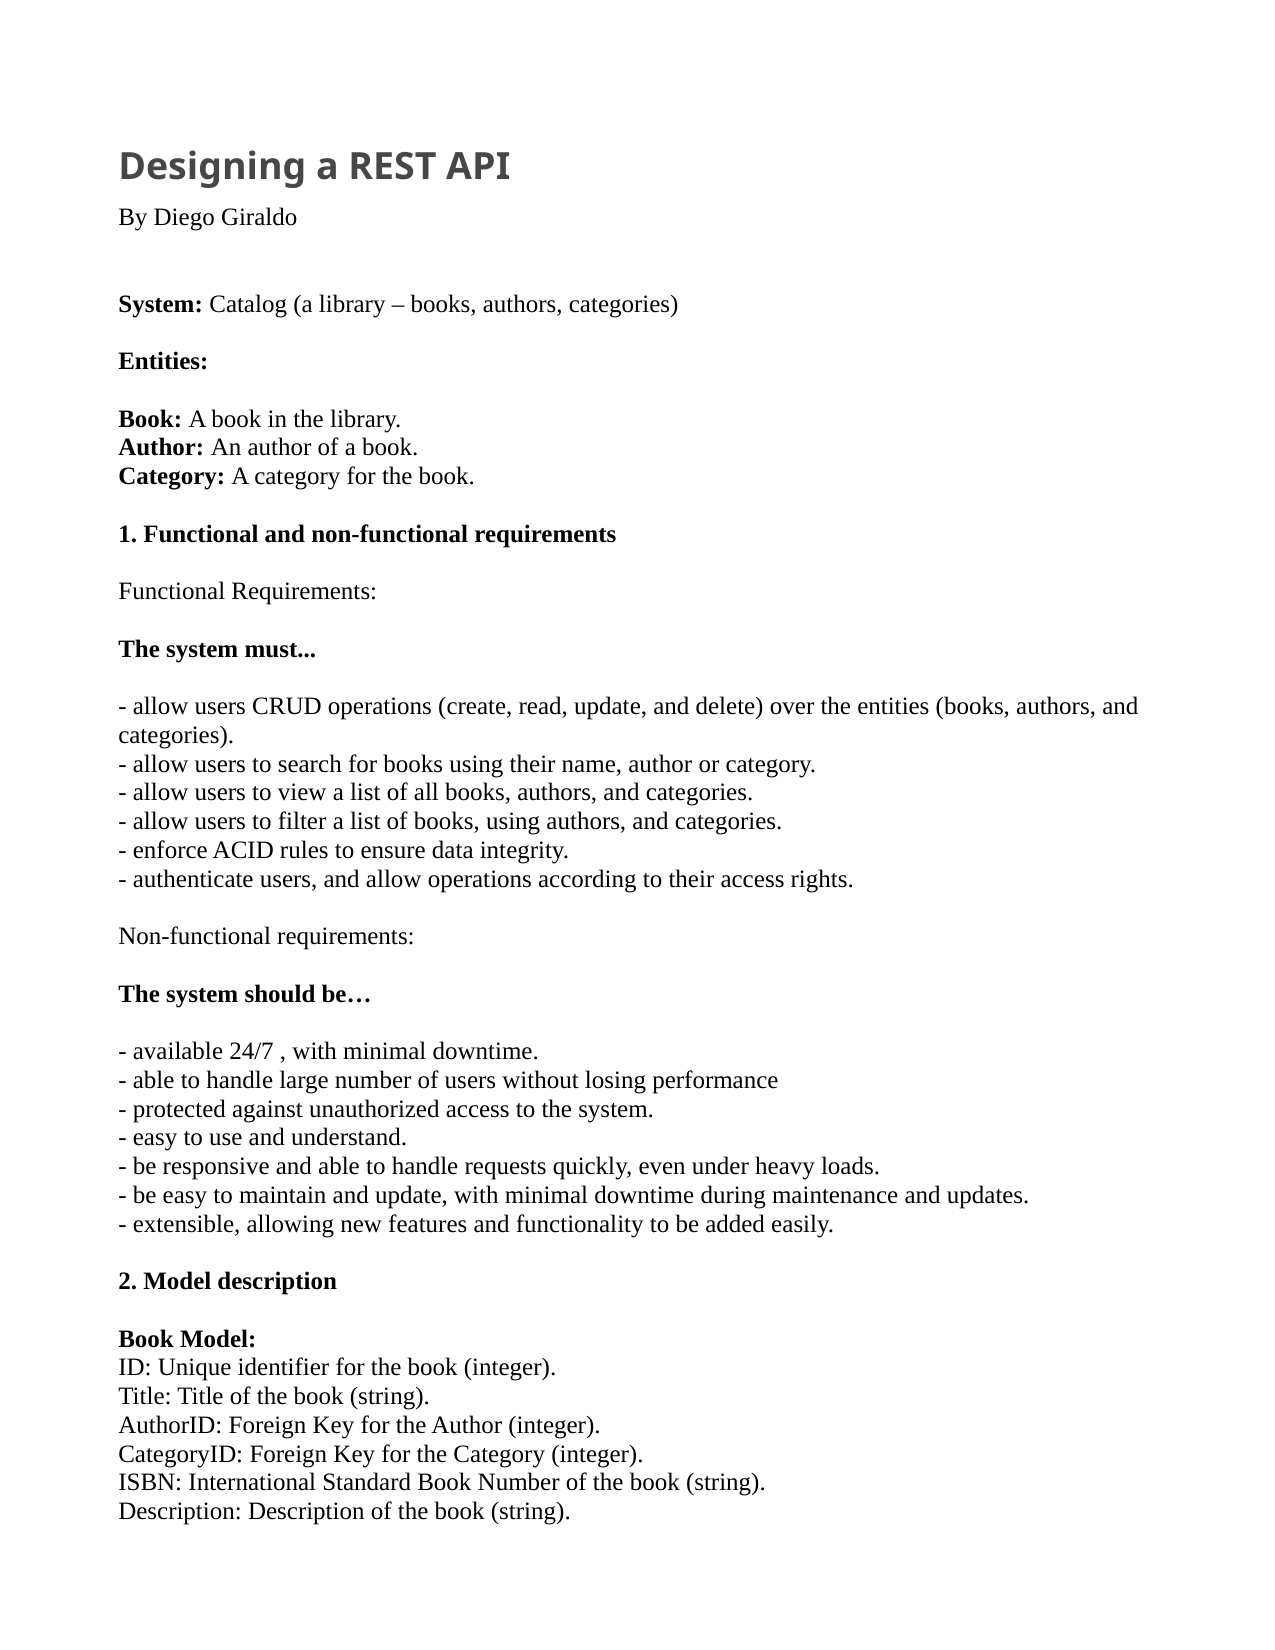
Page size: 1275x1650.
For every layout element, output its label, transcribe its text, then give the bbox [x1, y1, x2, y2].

text AuthorID: Foreign Key for the Author (integer). [118, 1410, 1157, 1439]
text CategoryID: Foreign Key for the Category (integer). [118, 1439, 1157, 1467]
text - able to handle large number of users without losing performance [118, 1065, 1157, 1094]
text - extensible, allowing new features and functionality to be added easily. [118, 1209, 1157, 1237]
text Non-functional requirements: [118, 921, 1157, 950]
text Book Model: [118, 1324, 1157, 1352]
text - authenticate users, and allow operations according to their access rights. [118, 864, 1157, 892]
text The system should be… [118, 979, 1157, 1007]
text Author: An author of a book. [118, 432, 1157, 461]
subtitle Designing a REST API [118, 139, 1157, 190]
text Functional Requirements: [118, 576, 1157, 605]
text Title: Title of the book (string). [118, 1381, 1157, 1410]
text - available 24/7 , with minimal downtime. [118, 1036, 1157, 1065]
text ISBN: International Standard Book Number of the book (string). [118, 1467, 1157, 1496]
text 1. Functional and non-functional requirements [118, 519, 1157, 547]
text Category: A category for the book. [118, 461, 1157, 490]
text - allow users to search for books using their name, author or category. [118, 749, 1157, 777]
text 2. Model description [118, 1266, 1157, 1295]
text - allow users to filter a list of books, using authors, and categories. [118, 806, 1157, 835]
text - allow users CRUD operations (create, read, update, and delete) over the entities (books, authors, and categories). [118, 691, 1157, 749]
text By Diego Giraldo [118, 202, 1157, 231]
text - enforce ACID rules to ensure data integrity. [118, 835, 1157, 864]
text Book: A book in the library. [118, 404, 1157, 432]
text - be responsive and able to handle requests quickly, even under heavy loads. [118, 1151, 1157, 1180]
text - protected against unauthorized access to the system. [118, 1094, 1157, 1122]
text Description: Description of the book (string). [118, 1496, 1157, 1525]
text ID: Unique identifier for the book (integer). [118, 1352, 1157, 1381]
text The system must... [118, 634, 1157, 662]
text - easy to use and understand. [118, 1122, 1157, 1151]
text - allow users to view a list of all books, authors, and categories. [118, 777, 1157, 806]
text System: Catalog (a library – books, authors, categories) [118, 289, 1157, 317]
text Entities: [118, 346, 1157, 375]
text - be easy to maintain and update, with minimal downtime during maintenance and updates. [118, 1180, 1157, 1209]
